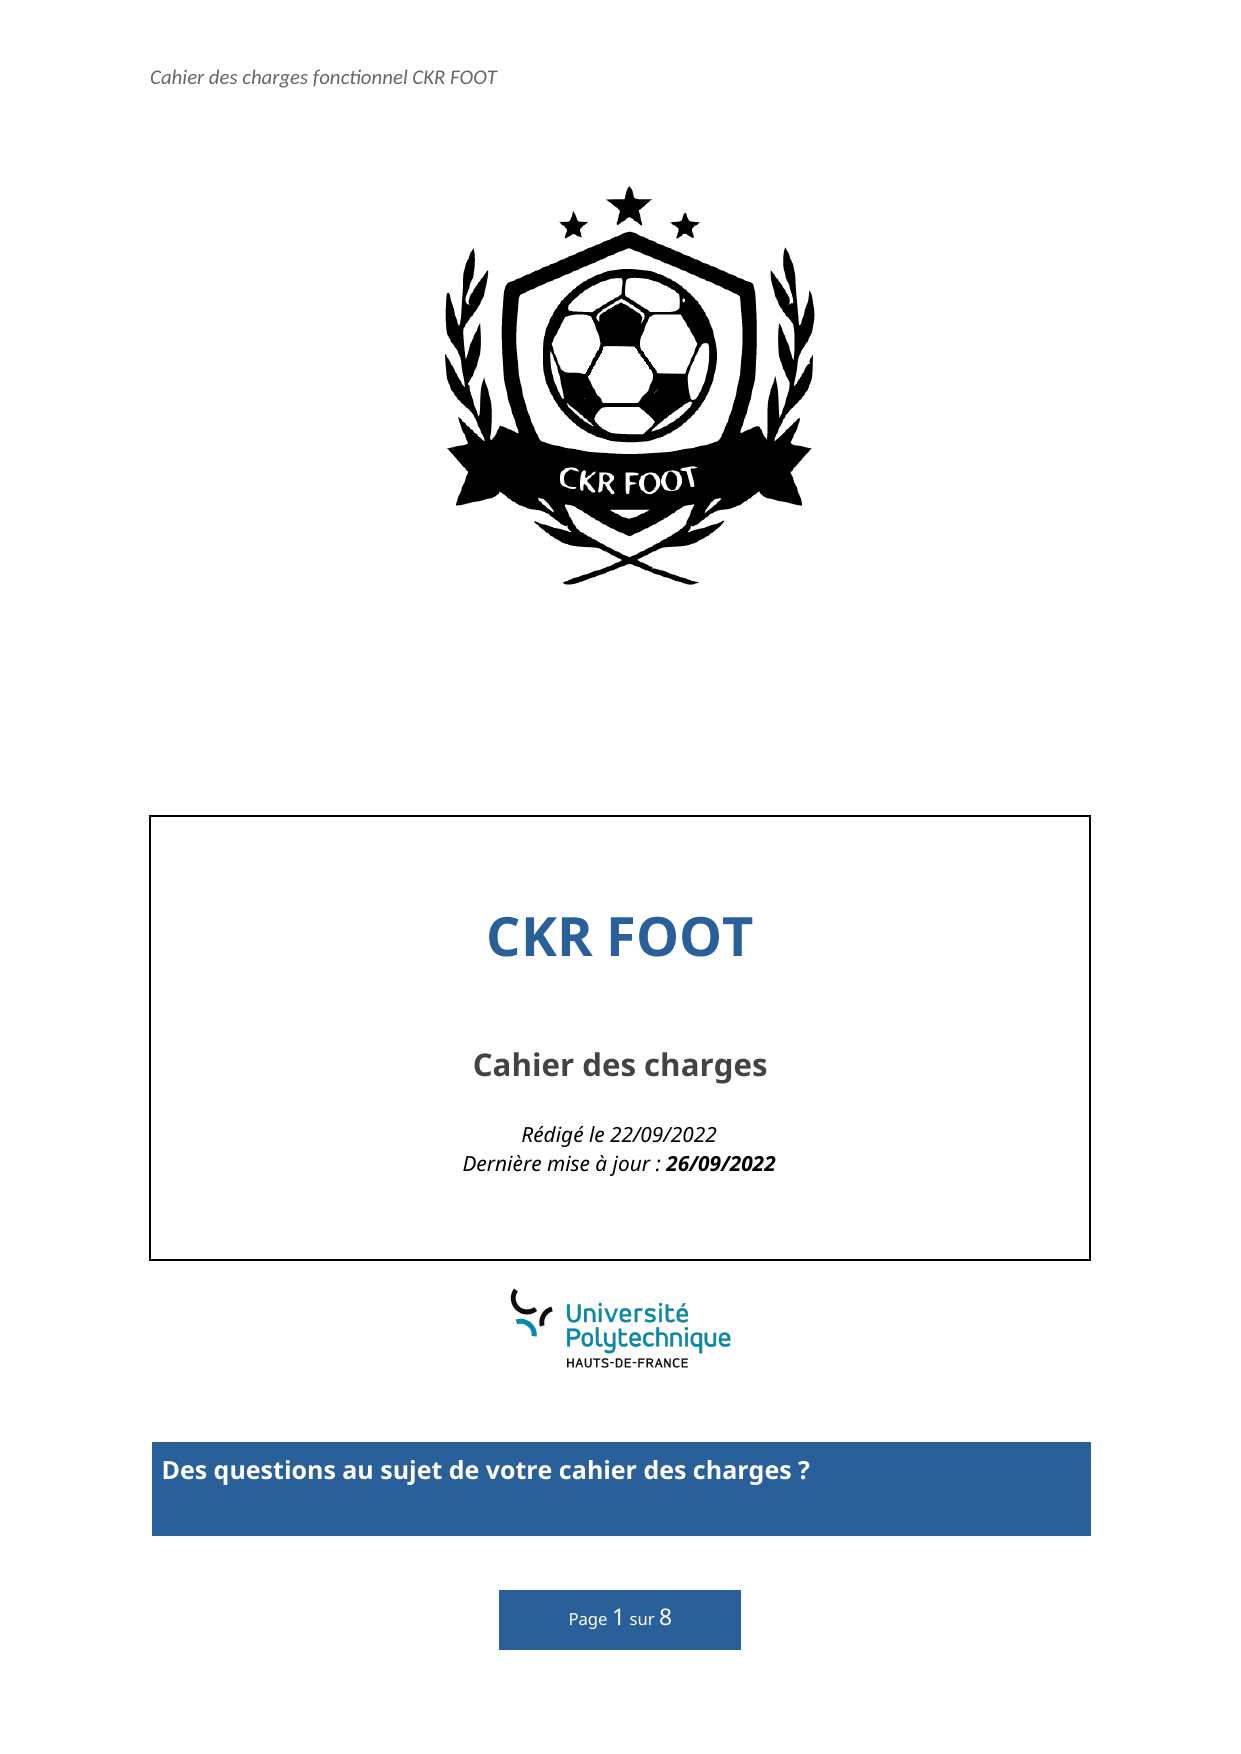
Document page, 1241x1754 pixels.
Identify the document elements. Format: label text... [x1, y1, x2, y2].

table_header CKR FOOT Cahier des charges Rédigé le 22/09/2022 Dernière mise à jour : 26/09/2022 [151, 817, 1089, 1259]
table_header Des questions au sujet de votre cahier des charges ? [152, 1442, 1091, 1536]
picture [355, 172, 885, 612]
picture [498, 1275, 743, 1381]
